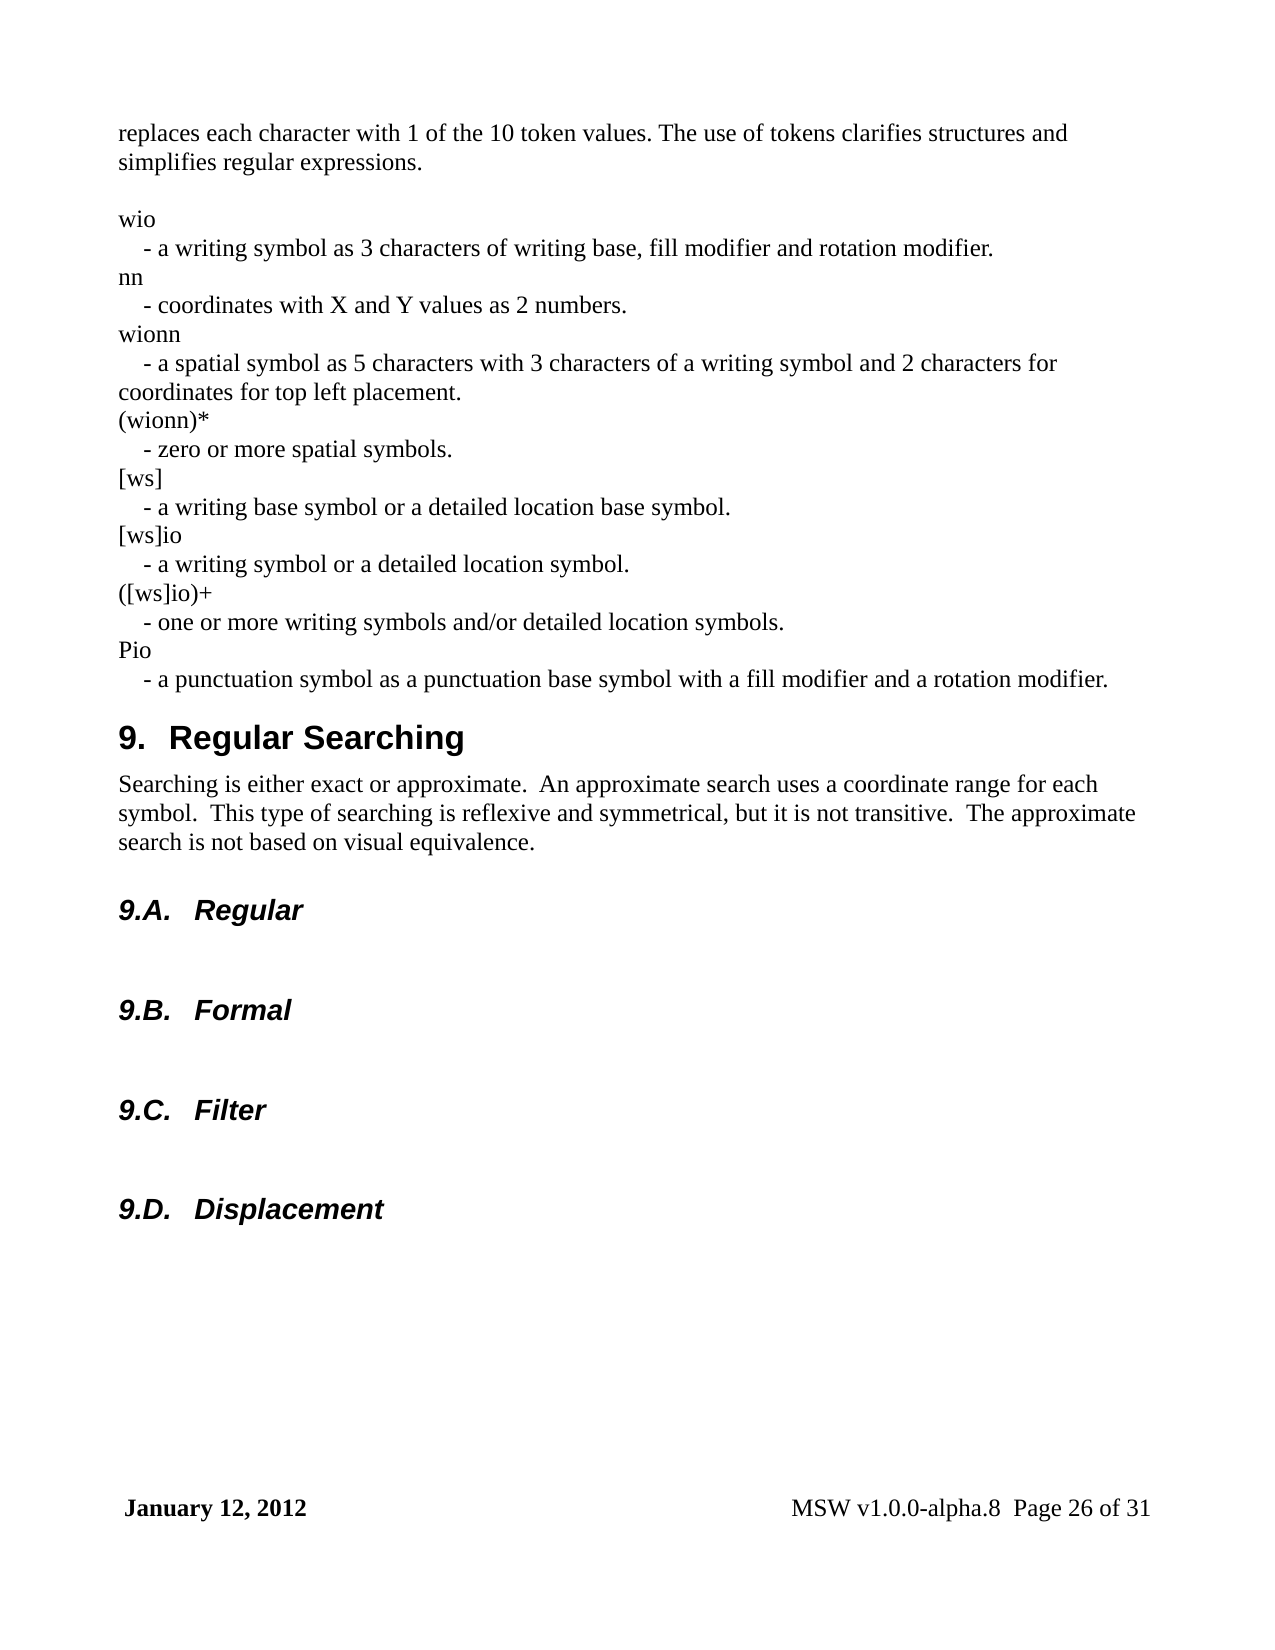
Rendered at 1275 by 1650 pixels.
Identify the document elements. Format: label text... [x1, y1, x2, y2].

subtitle Filter [118, 1093, 1157, 1126]
subtitle Formal [118, 993, 1157, 1026]
text - coordinates with X and Y values as 2 numbers. [118, 291, 1157, 319]
text - a writing symbol as 3 characters of writing base, fill modifier and rotation modifier. [118, 233, 1157, 262]
text - zero or more spatial symbols. [118, 434, 1157, 463]
text - a spatial symbol as 5 characters with 3 characters of a writing symbol and 2 characters for coordinates for top left placement. [118, 348, 1157, 406]
text - a writing base symbol or a detailed location base symbol. [118, 492, 1157, 521]
subtitle Displacement [118, 1192, 1157, 1226]
text - a writing symbol or a detailed location symbol. [118, 549, 1157, 578]
text wionn [118, 319, 1157, 348]
text - a punctuation symbol as a punctuation base symbol with a fill modifier and a rotation modifier. [118, 664, 1157, 693]
text [ws] [118, 463, 1157, 492]
subtitle Regular [118, 893, 1157, 927]
text Pio [118, 636, 1157, 664]
text nn [118, 262, 1157, 291]
subtitle Regular Searching [118, 718, 1157, 757]
text (wionn)* [118, 406, 1157, 434]
text - one or more writing symbols and/or detailed location symbols. [118, 607, 1157, 636]
text [ws]io [118, 521, 1157, 549]
text wio [118, 204, 1157, 233]
text Searching is either exact or approximate. An approximate search uses a coordinate range for each symbol. This type of searching is reflexive and symmetrical, but it is not transitive. The approximate search is not based on visual equivalence. [118, 769, 1157, 856]
text replaces each character with 1 of the 10 token values. The use of tokens clarifies structures and simplifies regular expressions. [118, 118, 1157, 176]
text ([ws]io)+ [118, 578, 1157, 607]
